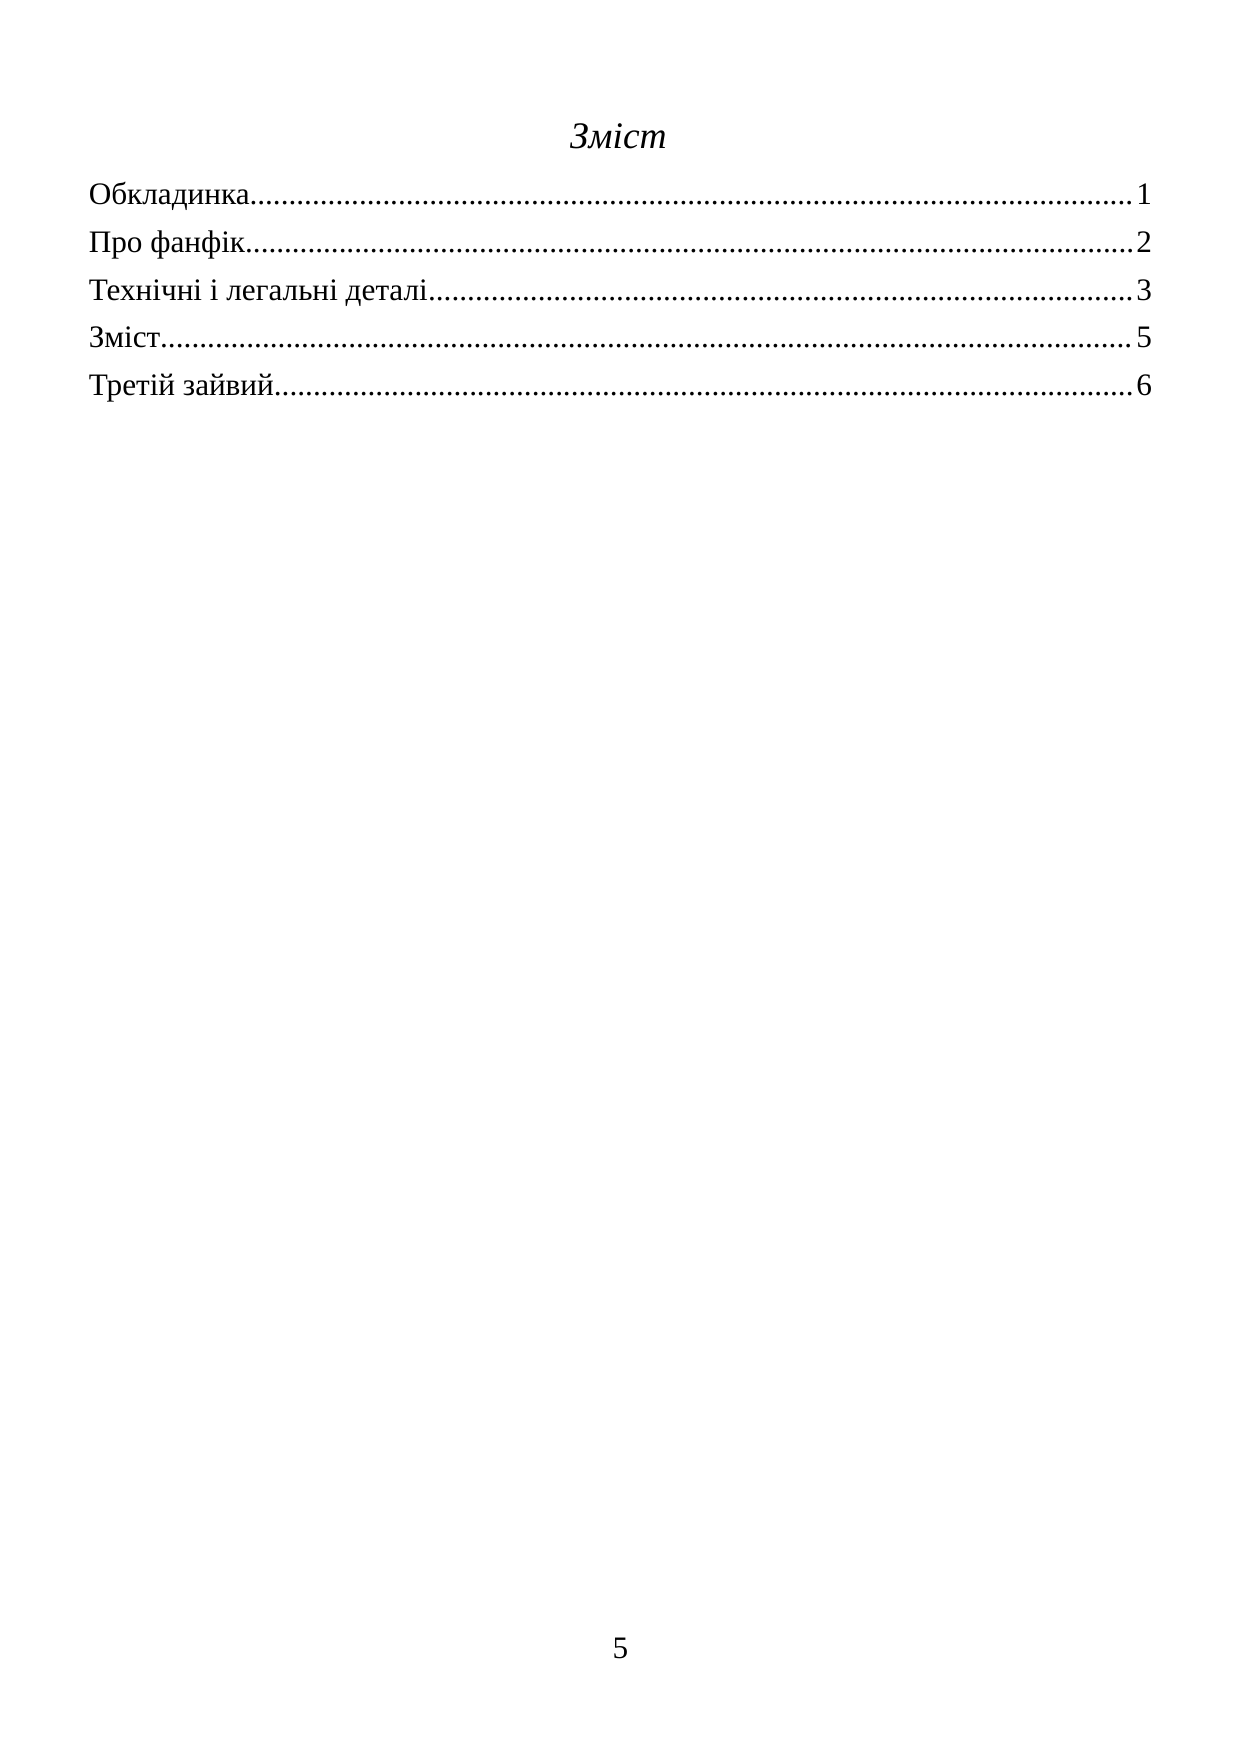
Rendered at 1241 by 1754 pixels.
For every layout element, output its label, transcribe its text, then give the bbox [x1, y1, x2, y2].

text Технічні і легальні деталі 3 [88, 271, 1152, 307]
subtitle Зміст [88, 113, 1152, 157]
text Третій зайвий 6 [88, 366, 1152, 402]
text Зміст 5 [88, 318, 1152, 354]
text Про фанфік 2 [88, 223, 1152, 259]
text Обкладинка 1 [88, 175, 1152, 211]
